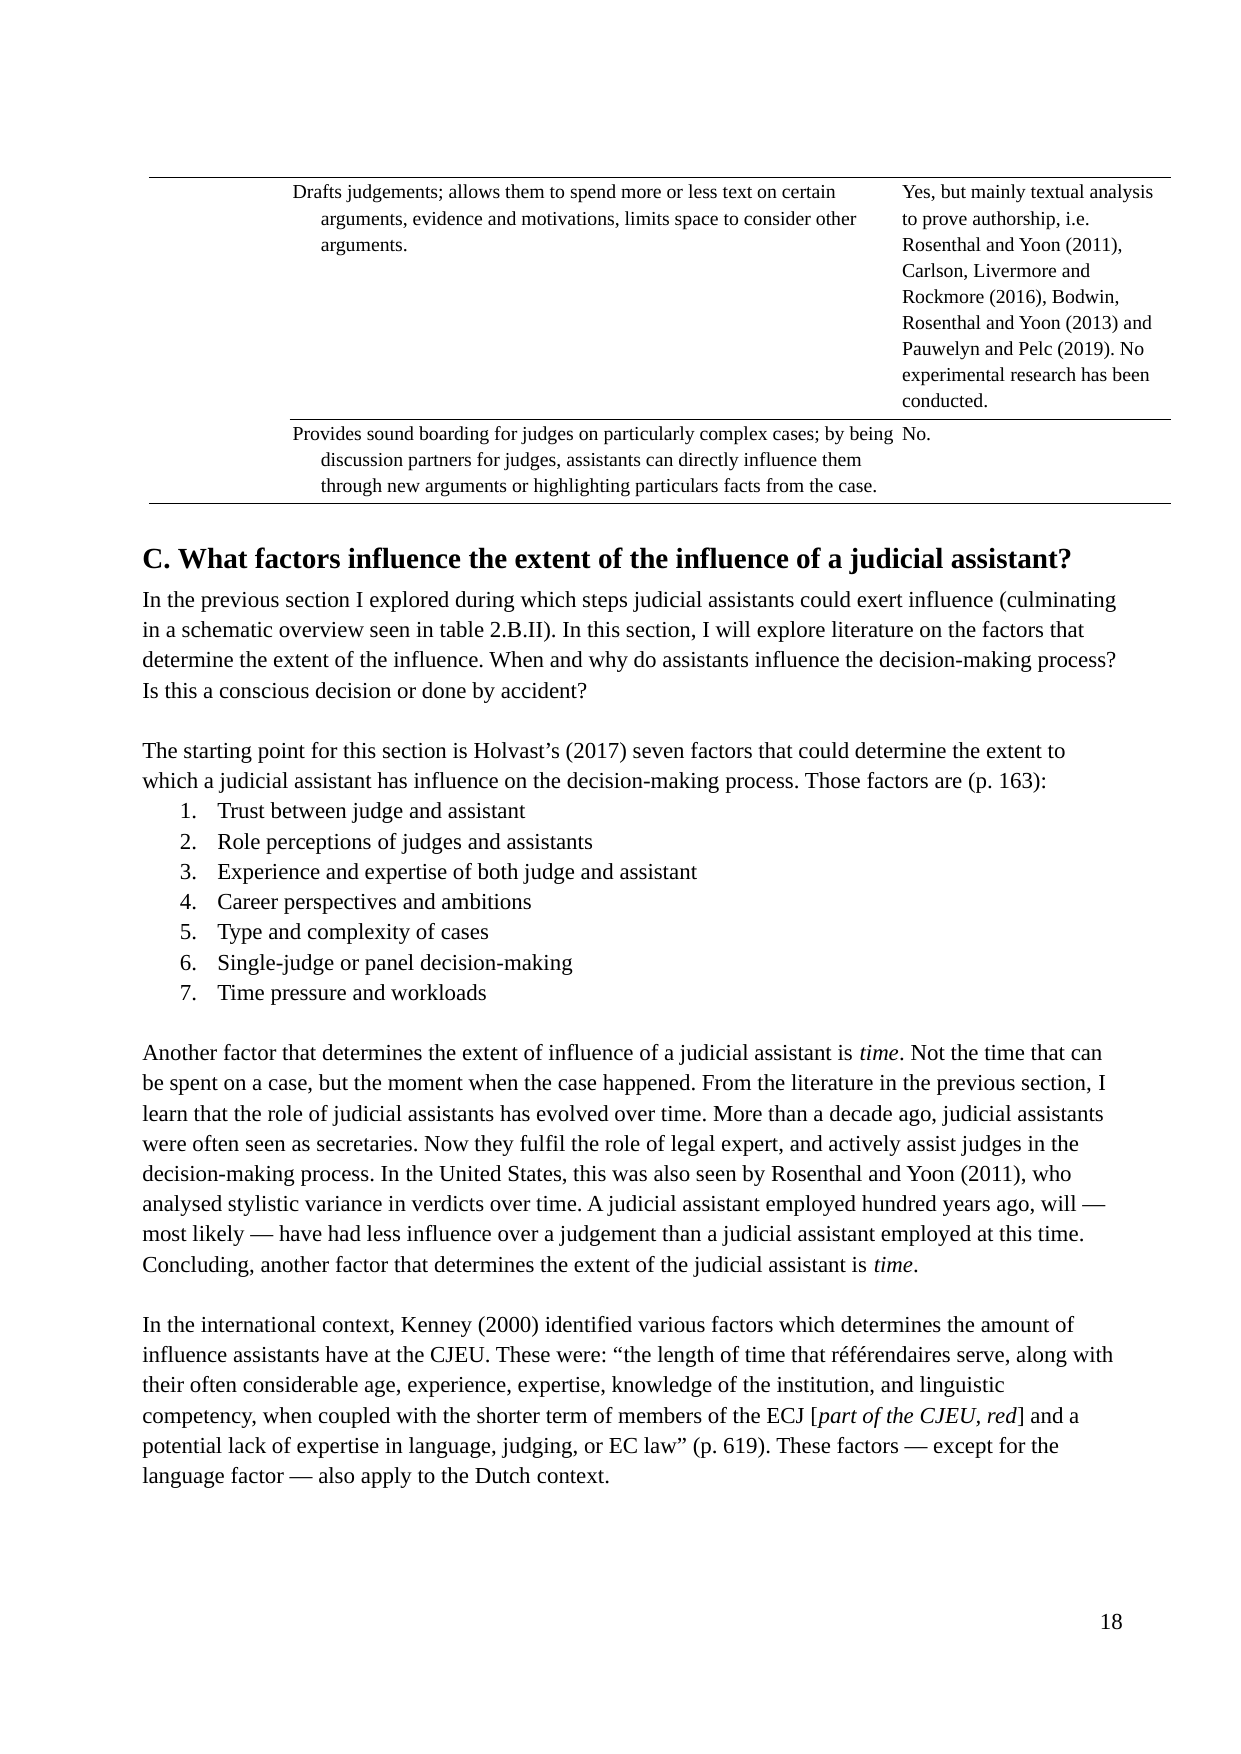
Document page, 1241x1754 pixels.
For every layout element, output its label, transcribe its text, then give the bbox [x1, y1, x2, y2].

text In the previous section I explored during which steps judicial assistants could exert influence (culminating in a schematic overview seen in table 2.B.II). In this section, I will explore literature on the factors that determine the extent of the influence. When and why do assistants influence the decision-making process? Is this a conscious decision or done by accident? [142, 586, 1122, 703]
table_cell Yes, but mainly textual analysis to prove authorship, i.e. Rosenthal and Yoon (2011), Carlson, Livermore and Rockmore (2016), Bodwin, Rosenthal and Yoon (2013) and Pauwelyn and Pelc (2019). No experimental research has been conducted. [899, 178, 1171, 419]
list Trust between judge and assistant [179, 797, 1122, 824]
text Another factor that determines the extent of influence of a judicial assistant is time. Not the time that can be spent on a case, but the moment when the case happened. From the literature in the previous section, I learn that the role of judicial assistants has evolved over time. More than a decade ago, judicial assistants were often seen as secretaries. Now they fulfil the role of legal expert, and actively assist judges in the decision-making process. In the United States, this was also seen by Rosenthal and Yoon (2011), who analysed stylistic variance in verdicts over time. A judicial assistant employed hundred years ago, will — most likely — have had less influence over a judgement than a judicial assistant employed at this time. Concluding, another factor that determines the extent of the judicial assistant is time. [142, 1039, 1122, 1277]
list Type and complexity of cases [179, 918, 1122, 945]
list Experience and expertise of both judge and assistant [179, 858, 1122, 884]
list Time pressure and workloads [179, 979, 1122, 1005]
list Career perspectives and ambitions [179, 888, 1122, 914]
list Single-judge or panel decision-making [179, 948, 1122, 975]
table_cell [149, 178, 289, 503]
table_cell Provides sound boarding for judges on particularly complex cases; by being discussion partners for judges, assistants can directly influence them through new arguments or highlighting particulars facts from the case. [290, 420, 899, 503]
subtitle C. What factors influence the extent of the influence of a judicial assistant? [142, 542, 1122, 575]
text In the international context, Kenney (2000) identified various factors which determines the amount of influence assistants have at the CJEU. These were: “the length of time that référendaires serve, along with their often considerable age, experience, expertise, knowledge of the institution, and linguistic competency, when coupled with the shorter term of members of the ECJ [part of the CJEU, red] and a potential lack of expertise in language, judging, or EC law” (p. 619). These factors — except for the language factor — also apply to the Dutch context. [142, 1311, 1122, 1488]
text The starting point for this section is Holvast’s (2017) seven factors that could determine the extent to which a judicial assistant has influence on the decision-making process. Those factors are (p. 163): [142, 737, 1122, 794]
table_cell No. [899, 420, 1171, 503]
list Role perceptions of judges and assistants [179, 828, 1122, 854]
table_cell Drafts judgements; allows them to spend more or less text on certain arguments, evidence and motivations, limits space to consider other arguments. [290, 178, 899, 419]
